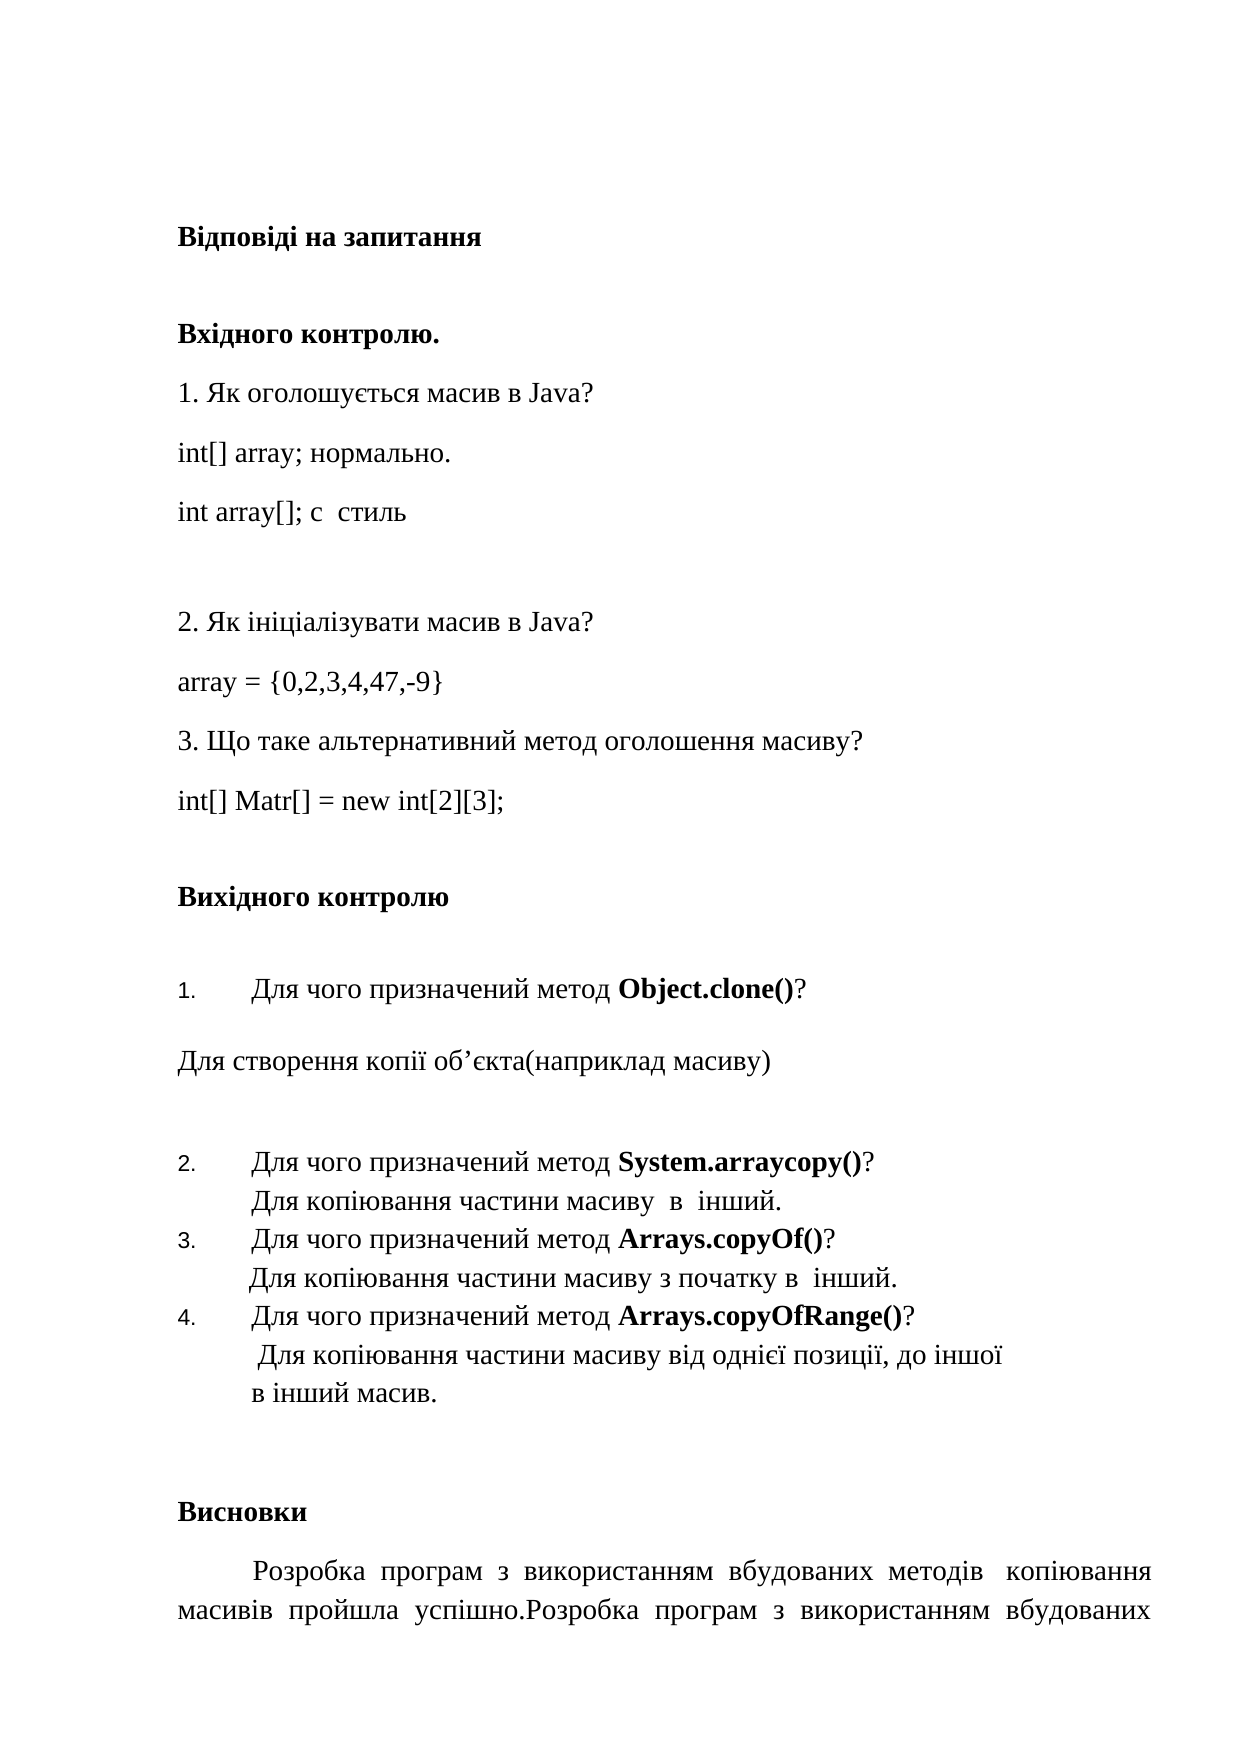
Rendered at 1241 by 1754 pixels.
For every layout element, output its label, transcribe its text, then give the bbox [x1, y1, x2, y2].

text array = {0,2,3,4,47,-9} [177, 664, 1152, 697]
text Для копіювання частини масиву від однієї позиції, до іншої [177, 1337, 1152, 1370]
text Висновки [177, 1494, 1152, 1528]
text 1. Як оголошується масив в Java? [177, 375, 1152, 409]
text Вихідного контролю [177, 879, 1152, 913]
text int[] array; нормально. [177, 435, 1152, 468]
list Для чого призначений метод Arrays.copyOfRange()? [177, 1298, 1152, 1332]
text Вхідного контролю. [177, 316, 1152, 349]
text Для копіювання частини масиву в інший. [177, 1183, 1152, 1216]
text Відповіді на запитання [177, 219, 1152, 253]
text в інший масив. [177, 1375, 1152, 1409]
text Для створення копії об’єкта(наприклад масиву) [177, 1043, 1152, 1076]
text Для копіювання частини масиву з початку в інший. [177, 1260, 1152, 1293]
text 2. Як ініціалізувати масив в Java? [177, 604, 1152, 638]
list Для чого призначений метод System.arraycopy()? [177, 1144, 1152, 1178]
text int array[]; c стиль [177, 494, 1152, 528]
text int[] Matr[] = new int[2][3]; [177, 783, 1152, 816]
text 3. Що таке альтернативний метод оголошення масиву? [177, 723, 1152, 757]
list Для чого призначений метод Arrays.copyOf()? [177, 1221, 1152, 1255]
text Розробка програм з використанням вбудованих методів копіювання масивів пройшла успішно.Розробка програм з використанням вбудованих [177, 1553, 1152, 1626]
list Для чого призначений метод Object.clone()? [177, 972, 1152, 1005]
